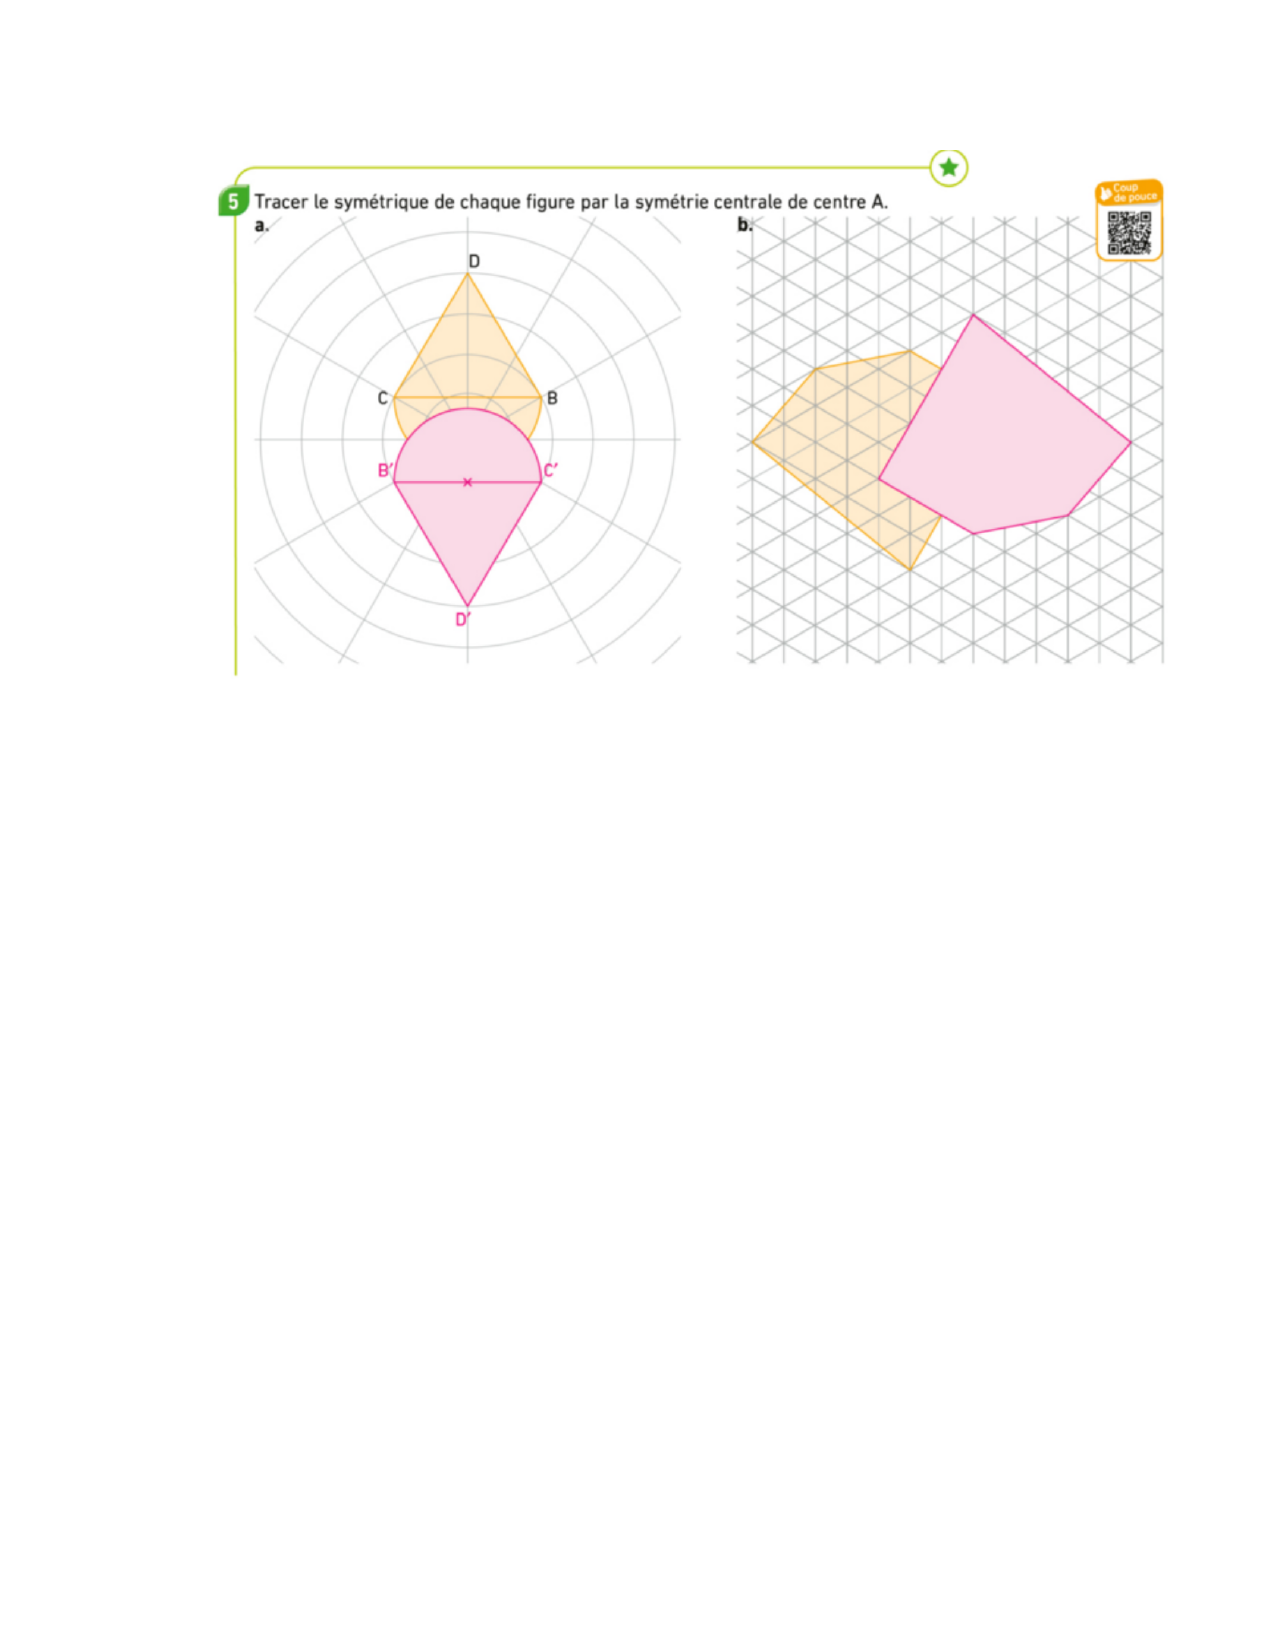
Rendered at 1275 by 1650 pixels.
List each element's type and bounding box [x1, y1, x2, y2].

picture [206, 150, 1211, 688]
